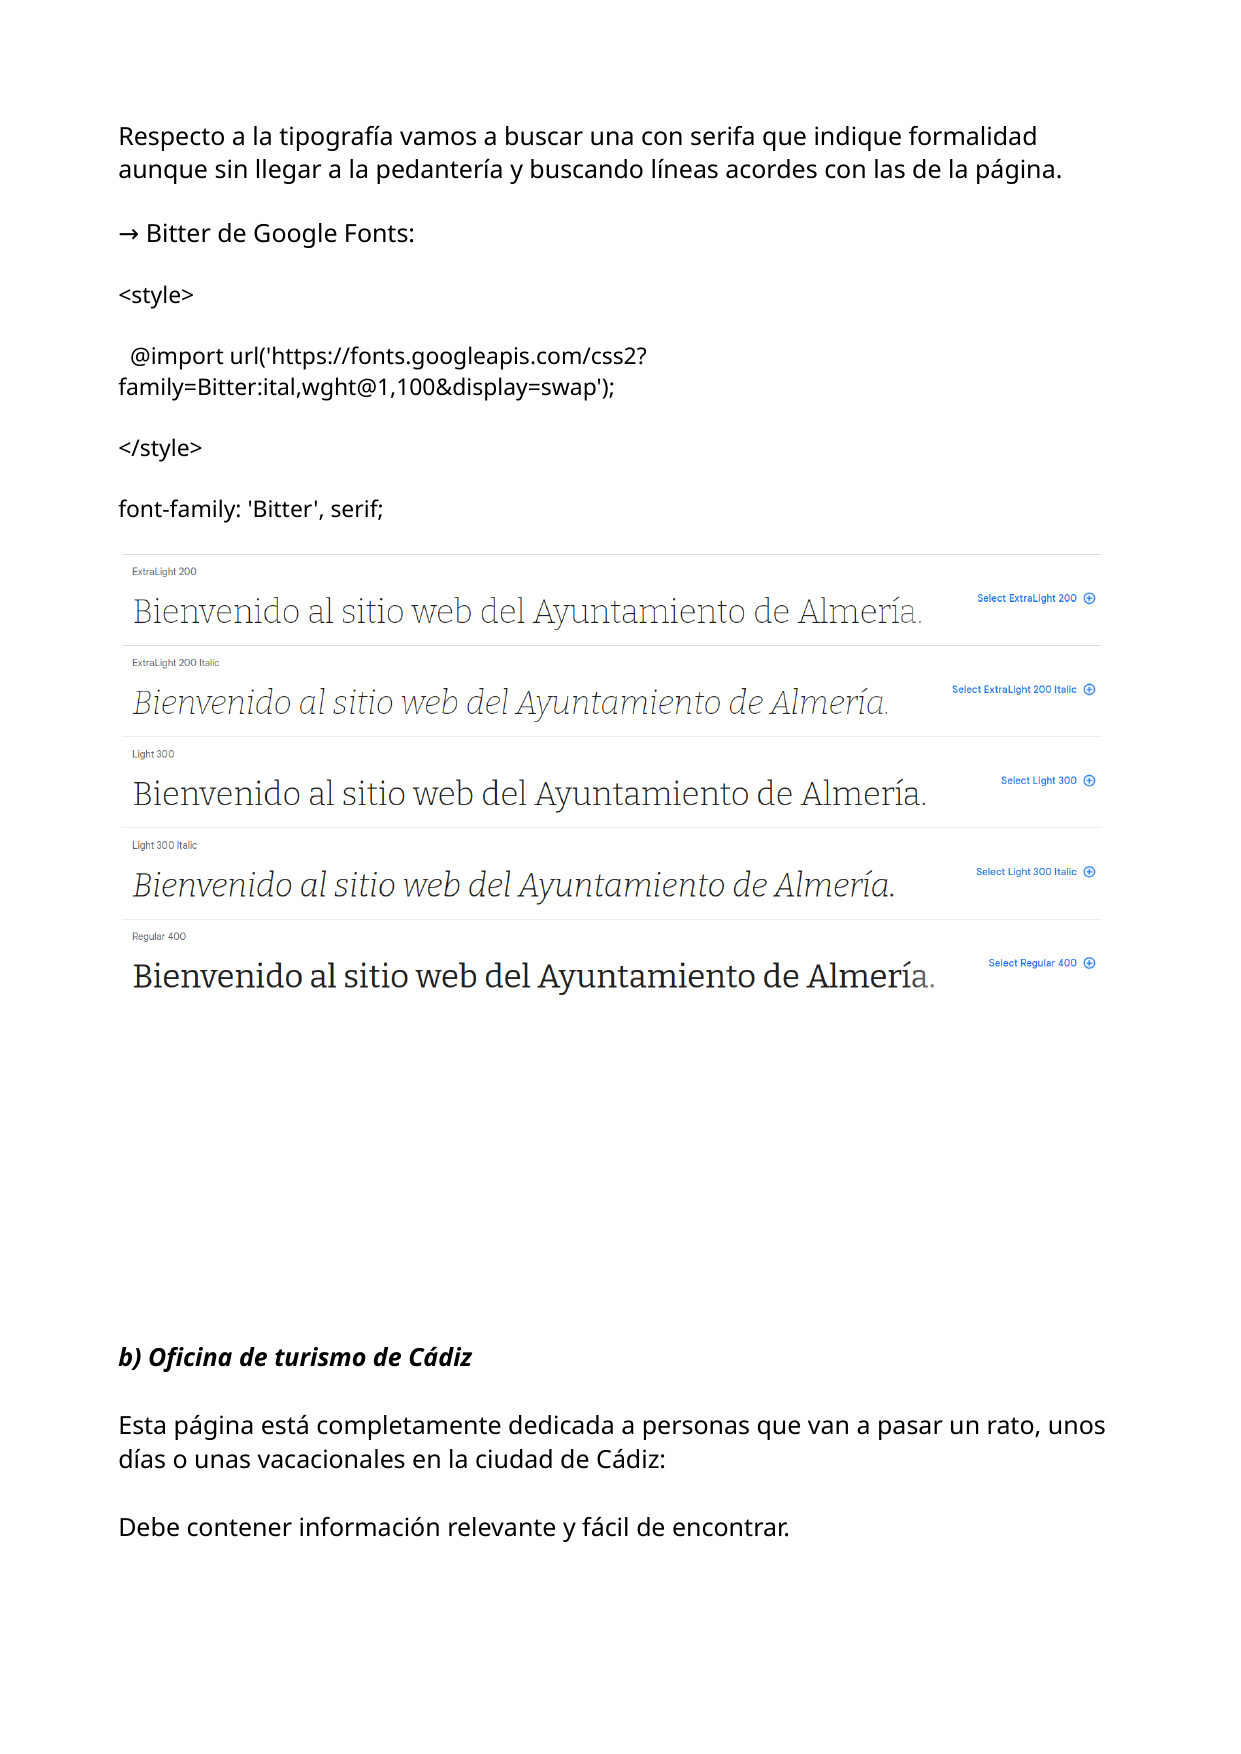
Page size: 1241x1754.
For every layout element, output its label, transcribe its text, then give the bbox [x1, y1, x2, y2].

text font-family: 'Bitter', serif; [118, 493, 1122, 524]
text Respecto a la tipografía vamos a buscar una con serifa que indique formalidad aunque sin llegar a la pedantería y buscando líneas acordes con las de la página. [118, 118, 1122, 186]
text b) Oficina de turismo de Cádiz [118, 1339, 1122, 1373]
text </style> [118, 432, 1122, 463]
picture [118, 553, 1123, 1009]
text <style> [118, 279, 1122, 311]
text → Bitter de Google Fonts: [118, 216, 1122, 250]
text @import url('https://fonts.googleapis.com/css2?family=Bitter:ital,wght@1,100&display=swap'); [118, 340, 1122, 402]
text Esta página está completamente dedicada a personas que van a pasar un rato, unos días o unas vacacionales en la ciudad de Cádiz: [118, 1407, 1122, 1476]
text Debe contener información relevante y fácil de encontrar. [118, 1509, 1122, 1544]
